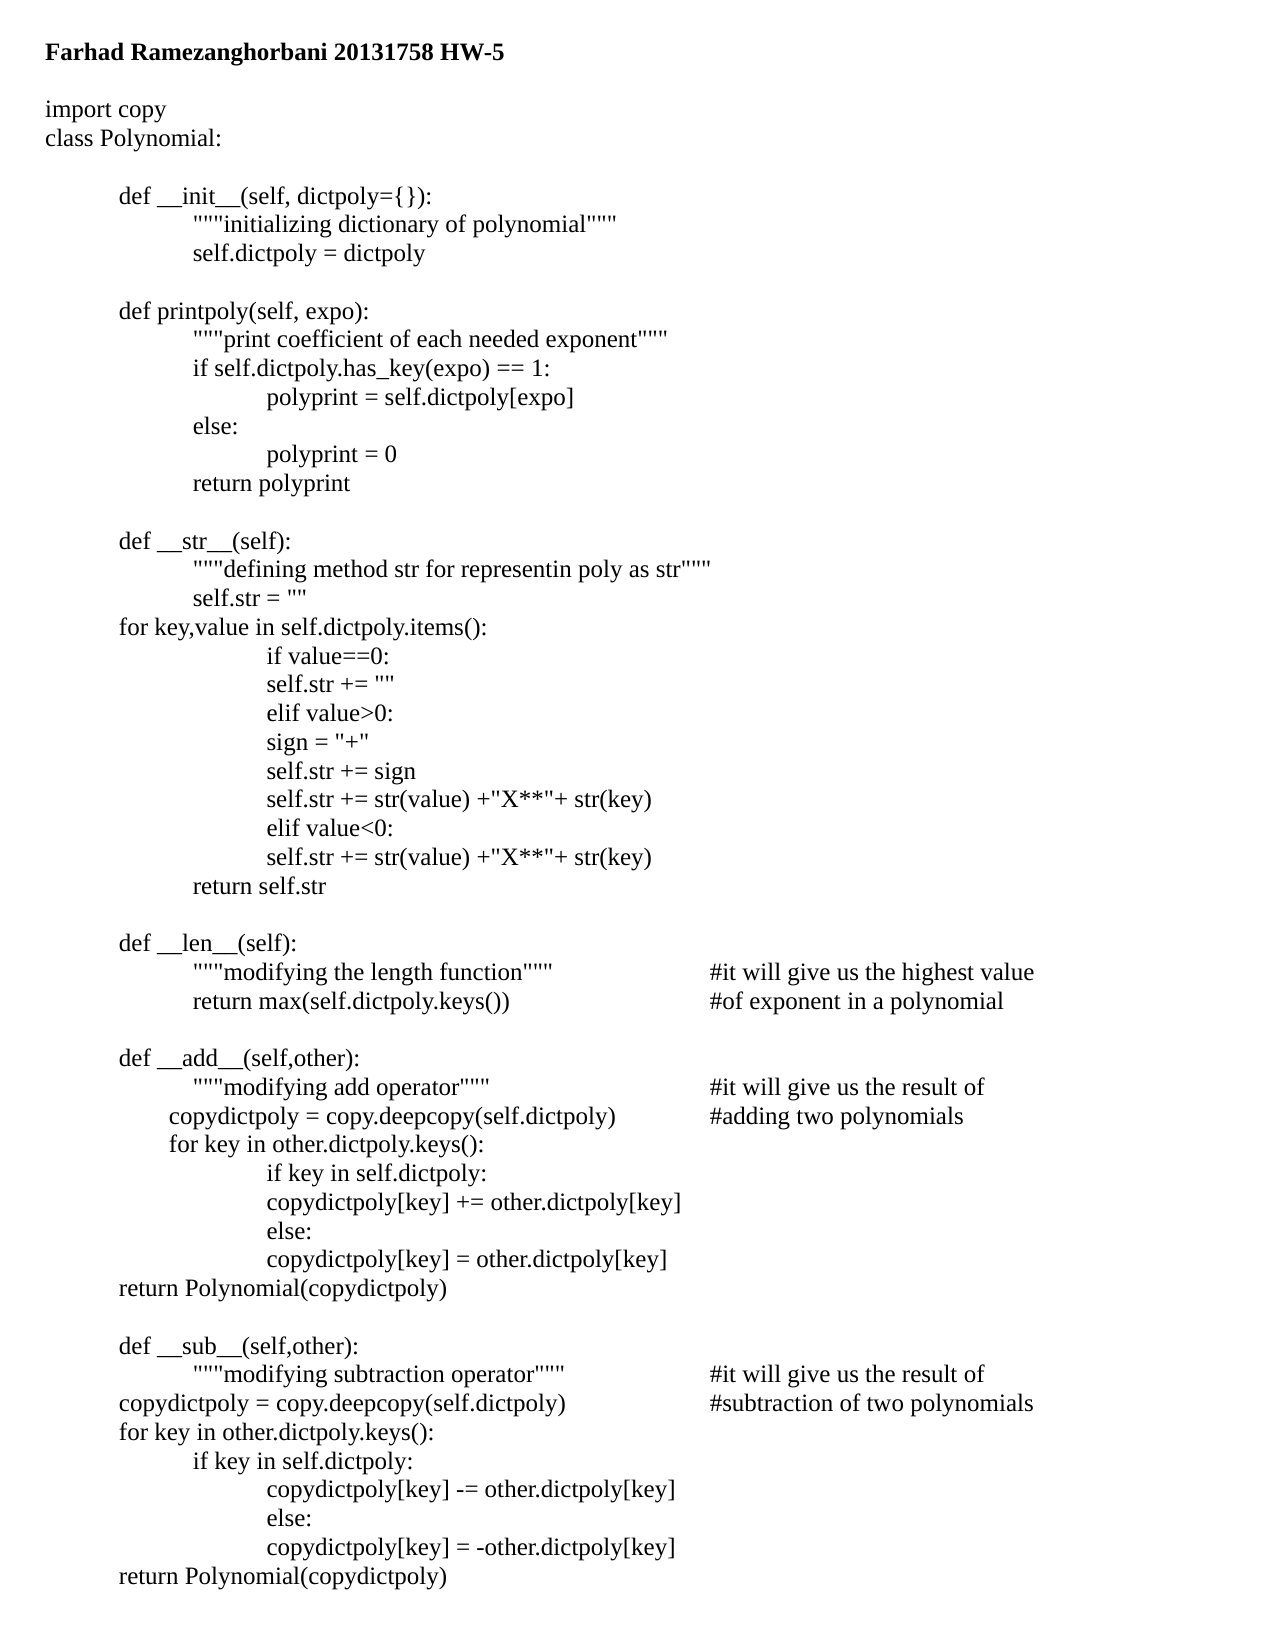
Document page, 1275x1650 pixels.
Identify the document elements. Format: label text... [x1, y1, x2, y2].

text self.str += str(value) +"X**"+ str(key) [45, 842, 1242, 871]
text return polyprint [45, 468, 1242, 497]
text for key,value in self.dictpoly.items(): [45, 612, 1242, 641]
text for key in other.dictpoly.keys(): [45, 1417, 1242, 1446]
text copydictpoly[key] -= other.dictpoly[key] [45, 1474, 1242, 1503]
text self.str += str(value) +"X**"+ str(key) [45, 784, 1242, 813]
text copydictpoly = copy.deepcopy(self.dictpoly) #subtraction of two polynomials [45, 1388, 1242, 1417]
text def __add__(self,other): [45, 1043, 1242, 1072]
text def printpoly(self, expo): [45, 296, 1242, 324]
text return max(self.dictpoly.keys()) #of exponent in a polynomial [45, 986, 1242, 1014]
text return Polynomial(copydictpoly) [45, 1561, 1242, 1589]
text self.str += "" [45, 669, 1242, 698]
text else: [45, 1216, 1242, 1244]
text else: [45, 411, 1242, 439]
text return self.str [45, 871, 1242, 899]
text if key in self.dictpoly: [45, 1158, 1242, 1187]
text copydictpoly = copy.deepcopy(self.dictpoly) #adding two polynomials [45, 1101, 1242, 1129]
text def __str__(self): [45, 526, 1242, 554]
text def __sub__(self,other): [45, 1331, 1242, 1359]
text """initializing dictionary of polynomial""" [45, 209, 1242, 238]
text self.dictpoly = dictpoly [45, 238, 1242, 267]
text else: [45, 1503, 1242, 1532]
text for key in other.dictpoly.keys(): [45, 1129, 1242, 1158]
text copydictpoly[key] += other.dictpoly[key] [45, 1187, 1242, 1216]
text polyprint = self.dictpoly[expo] [45, 382, 1242, 411]
text """modifying add operator""" #it will give us the result of [45, 1072, 1242, 1101]
text elif value>0: [45, 698, 1242, 727]
text copydictpoly[key] = -other.dictpoly[key] [45, 1532, 1242, 1561]
text def __len__(self): [45, 928, 1242, 957]
text return Polynomial(copydictpoly) [45, 1273, 1242, 1302]
text copydictpoly[key] = other.dictpoly[key] [45, 1244, 1242, 1273]
text self.str += sign [45, 756, 1242, 784]
text """defining method str for representin poly as str""" [45, 554, 1242, 583]
text self.str = "" [45, 583, 1242, 612]
text """modifying subtraction operator""" #it will give us the result of [45, 1359, 1242, 1388]
text polyprint = 0 [45, 439, 1242, 468]
text if self.dictpoly.has_key(expo) == 1: [45, 353, 1242, 382]
text class Polynomial: [45, 123, 1242, 152]
text if value==0: [45, 641, 1242, 669]
text """modifying the length function""" #it will give us the highest value [45, 957, 1242, 986]
text def __init__(self, dictpoly={}): [45, 181, 1242, 209]
text if key in self.dictpoly: [45, 1446, 1242, 1474]
text elif value<0: [45, 813, 1242, 842]
text """print coefficient of each needed exponent""" [45, 324, 1242, 353]
text sign = "+" [45, 727, 1242, 756]
text Farhad Ramezanghorbani 20131758 HW-5 [45, 37, 1242, 66]
text import copy [45, 94, 1242, 123]
